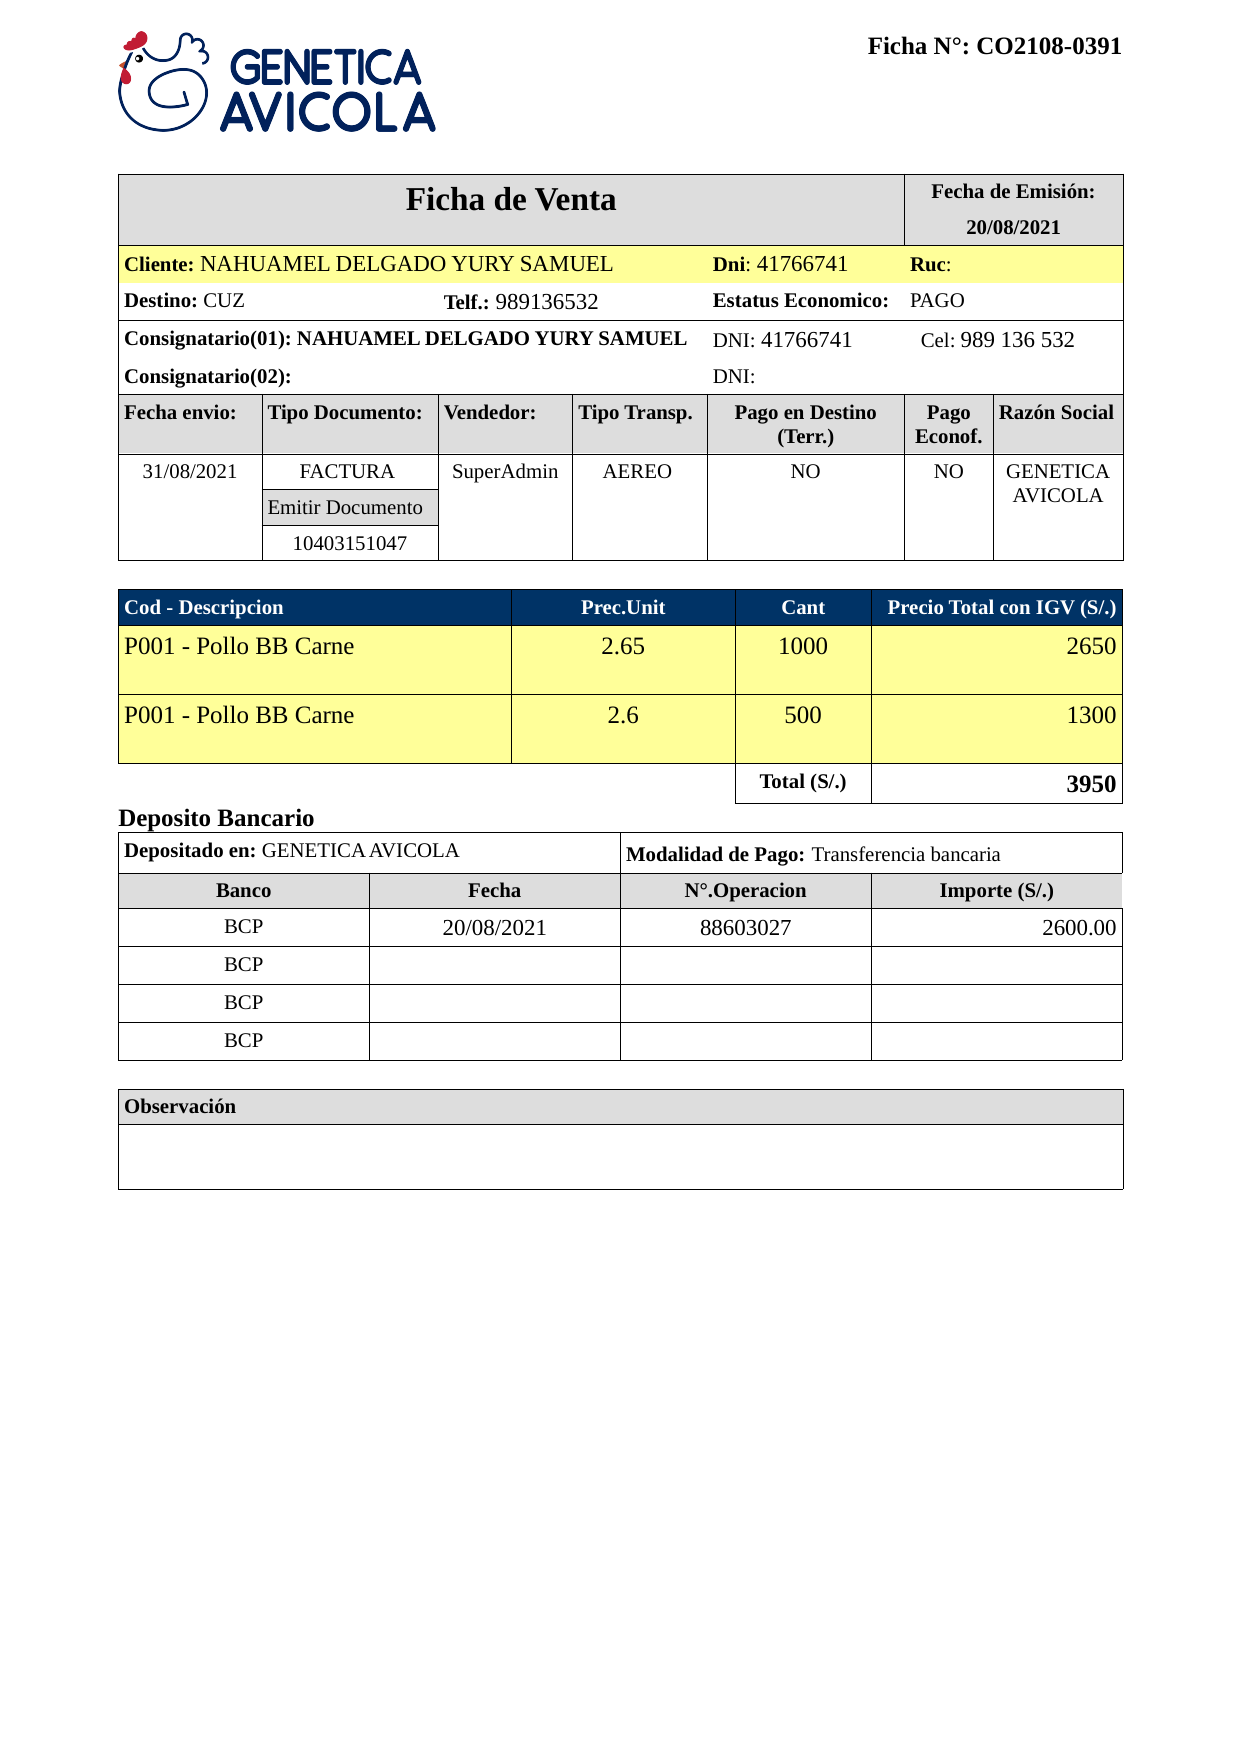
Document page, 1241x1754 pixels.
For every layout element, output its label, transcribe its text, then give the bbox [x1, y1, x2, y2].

table_cell DNI: [707, 358, 1123, 394]
table_cell Tipo Transp. [573, 395, 707, 453]
table_cell Pago en Destino (Terr.) [708, 395, 904, 453]
table_cell Vendedor: [439, 395, 572, 453]
table_cell Total (S/.) [736, 764, 871, 803]
table_cell GENETICA AVICOLA [994, 455, 1123, 560]
table_cell Tipo Documento: [263, 395, 438, 453]
table_cell 10403151047 [263, 526, 438, 560]
table_header Cant [736, 590, 871, 625]
table_cell [511, 764, 735, 803]
table_cell [370, 985, 620, 1022]
table_cell BCP [119, 947, 369, 984]
table_header Prec.Unit [512, 590, 735, 625]
table_header Depositado en: GENETICA AVICOLA [119, 833, 620, 872]
table_cell [872, 985, 1122, 1022]
picture [118, 31, 436, 132]
table_header Fecha de Emisión: [905, 175, 1123, 209]
table_cell N°.Operacion [621, 874, 871, 908]
table_cell Fecha [370, 874, 620, 908]
table_cell Estatus Economico: [707, 283, 904, 320]
table_cell Telf.: 989136532 [438, 283, 707, 320]
table_cell 2.65 [512, 626, 735, 694]
table_cell FACTURA [263, 455, 438, 489]
table_cell Pago Econof. [905, 395, 993, 453]
table_cell [621, 1023, 871, 1060]
table_cell Destino: CUZ [119, 283, 438, 320]
table_cell 500 [736, 695, 871, 763]
table_cell Consignatario(01): NAHUAMEL DELGADO YURY SAMUEL [119, 321, 707, 358]
table_cell [370, 1023, 620, 1060]
table_cell 88603027 [621, 909, 871, 946]
table_header Ficha de Venta [119, 175, 904, 245]
table_header Modalidad de Pago: Transferencia bancaria [621, 833, 1122, 872]
table_cell Cliente: NAHUAMEL DELGADO YURY SAMUEL [119, 246, 707, 283]
table_cell [370, 947, 620, 984]
table_cell Cel: 989 136 532 [915, 321, 1123, 358]
table_cell [872, 1023, 1122, 1060]
table_cell Importe (S/.) [872, 874, 1122, 908]
table_cell Dni: 41766741 [707, 246, 904, 283]
table_cell 2600.00 [872, 909, 1122, 946]
table_cell 3950 [872, 764, 1122, 803]
table_cell 20/08/2021 [905, 209, 1123, 245]
table_cell Fecha envio: [119, 395, 262, 453]
table_cell AEREO [573, 455, 707, 560]
table_cell 31/08/2021 [119, 455, 262, 560]
table_cell [872, 947, 1122, 984]
table_cell 1300 [872, 695, 1122, 763]
table_header Cod - Descripcion [119, 590, 511, 625]
table_cell PAGO [904, 283, 1123, 320]
table_cell Razón Social [994, 395, 1123, 453]
table_cell [118, 764, 511, 803]
table_cell P001 - Pollo BB Carne [119, 695, 511, 763]
table_cell 20/08/2021 [370, 909, 620, 946]
table_cell 2.6 [512, 695, 735, 763]
table_cell [621, 985, 871, 1022]
text Deposito Bancario [118, 803, 1122, 832]
table_cell BCP [119, 985, 369, 1022]
table_cell NO [708, 455, 904, 560]
table_cell Banco [119, 874, 369, 908]
table_cell NO [905, 455, 993, 560]
table_cell 1000 [736, 626, 871, 694]
table_cell Ruc: [904, 246, 1123, 283]
table_cell Consignatario(02): [119, 358, 707, 394]
table_cell Emitir Documento [263, 490, 438, 525]
table_cell SuperAdmin [439, 455, 572, 560]
table_cell [621, 947, 871, 984]
table_cell 2650 [872, 626, 1122, 694]
table_cell [119, 1125, 1123, 1189]
table_cell BCP [119, 1023, 369, 1060]
table_cell BCP [119, 909, 369, 946]
table_header Observación [119, 1090, 1123, 1124]
table_cell DNI: 41766741 [707, 321, 915, 358]
table_header Precio Total con IGV (S/.) [872, 590, 1122, 625]
table_cell P001 - Pollo BB Carne [119, 626, 511, 694]
